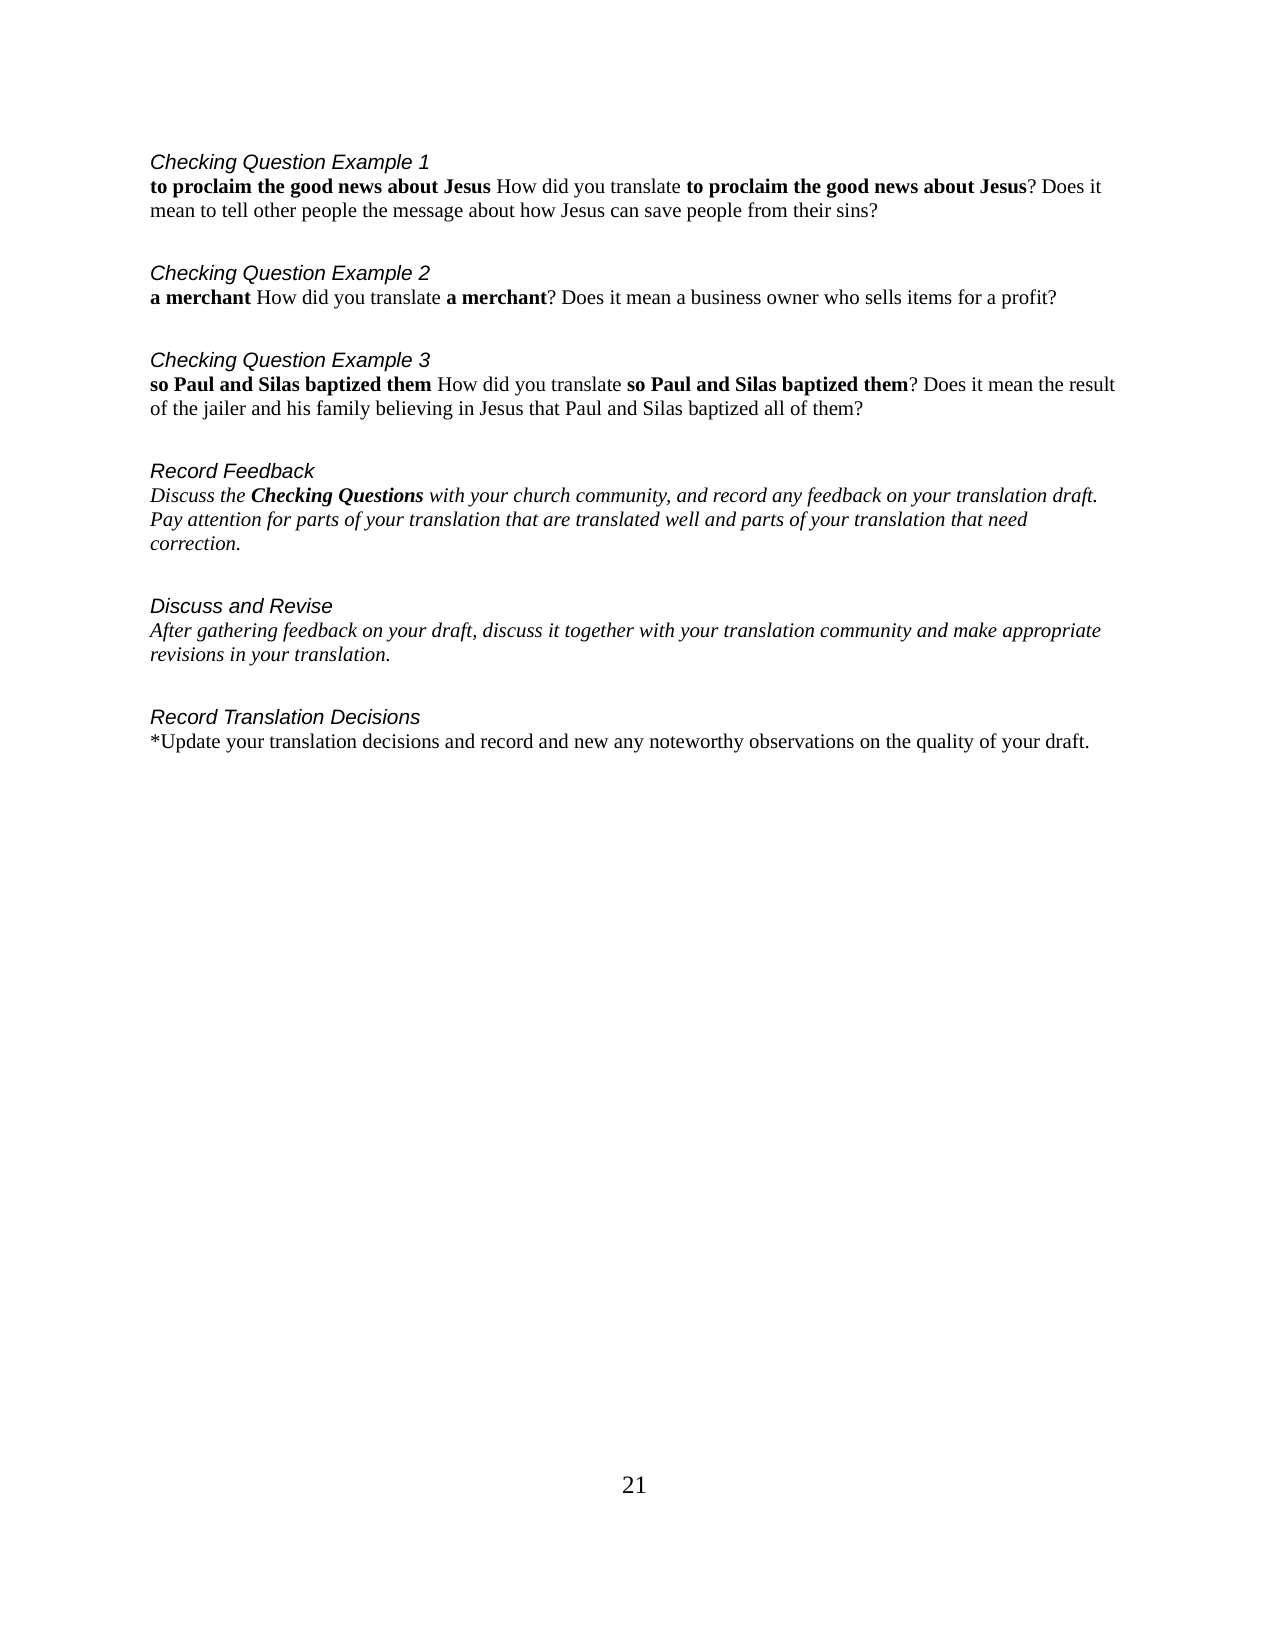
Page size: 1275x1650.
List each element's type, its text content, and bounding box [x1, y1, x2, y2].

text *Update your translation decisions and record and new any noteworthy observations on the quality of your draft. [150, 729, 1125, 753]
text Discuss the Checking Questions with your church community, and record any feedback on your translation draft. Pay attention for parts of your translation that are translated well and parts of your translation that need correction. [150, 483, 1125, 555]
text After gathering feedback on your draft, discuss it together with your translation community and make appropriate revisions in your translation. [150, 618, 1125, 666]
subtitle Checking Question Example 1 [150, 150, 1125, 174]
text so Paul and Silas baptized them How did you translate so Paul and Silas baptized them? Does it mean the result of the jailer and his family believing in Jesus that Paul and Silas baptized all of them? [150, 372, 1125, 420]
subtitle Record Feedback [150, 459, 1125, 483]
subtitle Discuss and Revise [150, 594, 1125, 618]
text a merchant How did you translate a merchant? Does it mean a business owner who sells items for a profit? [150, 285, 1125, 309]
subtitle Checking Question Example 2 [150, 261, 1125, 285]
subtitle Checking Question Example 3 [150, 348, 1125, 372]
subtitle Record Translation Decisions [150, 705, 1125, 729]
text to proclaim the good news about Jesus How did you translate to proclaim the good news about Jesus? Does it mean to tell other people the message about how Jesus can save people from their sins? [150, 174, 1125, 222]
